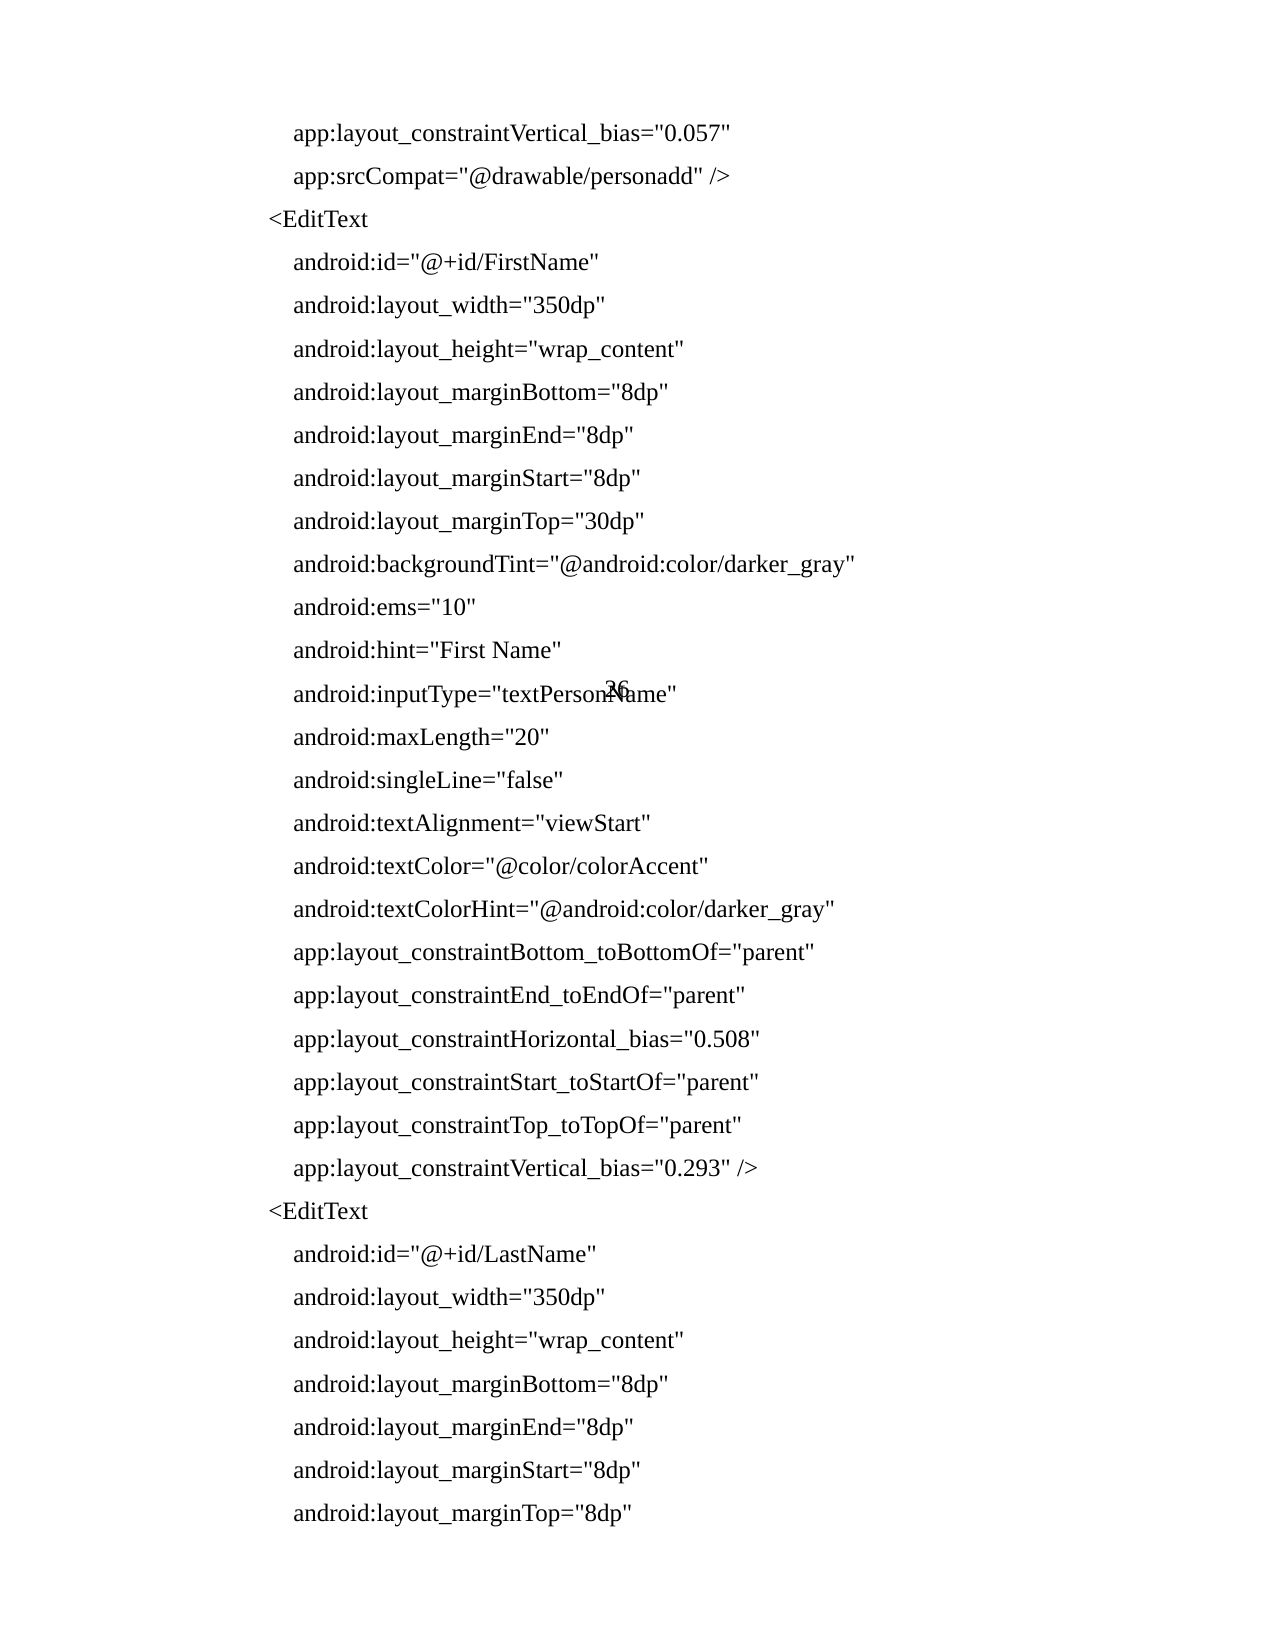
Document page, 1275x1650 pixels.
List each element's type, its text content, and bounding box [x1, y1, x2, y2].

text android:layout_marginBottom="8dp" [193, 377, 1157, 406]
text android:textColorHint="@android:color/darker_gray" [193, 894, 1157, 923]
text android:backgroundTint="@android:color/darker_gray" [193, 549, 1157, 578]
text <EditText [193, 1196, 1157, 1225]
text android:textColor="@color/colorAccent" [193, 851, 1157, 880]
text android:layout_height="wrap_content" [193, 1326, 1157, 1354]
text app:layout_constraintVertical_bias="0.293" /> [193, 1153, 1157, 1182]
text android:ems="10" [193, 592, 1157, 621]
text android:layout_marginEnd="8dp" [193, 1412, 1157, 1441]
text android:layout_marginTop="30dp" [193, 506, 1157, 535]
text app:layout_constraintEnd_toEndOf="parent" [193, 981, 1157, 1009]
text app:srcCompat="@drawable/personadd" /> [193, 161, 1157, 190]
text android:layout_width="350dp" [193, 291, 1157, 319]
text android:hint="First Name" [193, 636, 1157, 664]
text android:layout_marginStart="8dp" [193, 1455, 1157, 1484]
text android:singleLine="false" [193, 765, 1157, 794]
text app:layout_constraintTop_toTopOf="parent" [193, 1110, 1157, 1139]
text android:layout_height="wrap_content" [193, 334, 1157, 362]
text android:layout_marginEnd="8dp" [193, 420, 1157, 449]
text android:inputType="textPersonName" [193, 679, 1157, 707]
text app:layout_constraintVertical_bias="0.057" [193, 118, 1157, 147]
text android:layout_marginStart="8dp" [193, 463, 1157, 492]
text android:layout_marginBottom="8dp" [193, 1369, 1157, 1397]
text android:layout_marginTop="8dp" [193, 1498, 1157, 1527]
text app:layout_constraintBottom_toBottomOf="parent" [193, 937, 1157, 966]
text app:layout_constraintHorizontal_bias="0.508" [193, 1024, 1157, 1052]
text android:maxLength="20" [193, 722, 1157, 751]
text android:textAlignment="viewStart" [193, 808, 1157, 837]
text android:id="@+id/FirstName" [193, 247, 1157, 276]
text <EditText [193, 204, 1157, 233]
text app:layout_constraintStart_toStartOf="parent" [193, 1067, 1157, 1096]
text android:layout_width="350dp" [193, 1282, 1157, 1311]
text android:id="@+id/LastName" [193, 1239, 1157, 1268]
